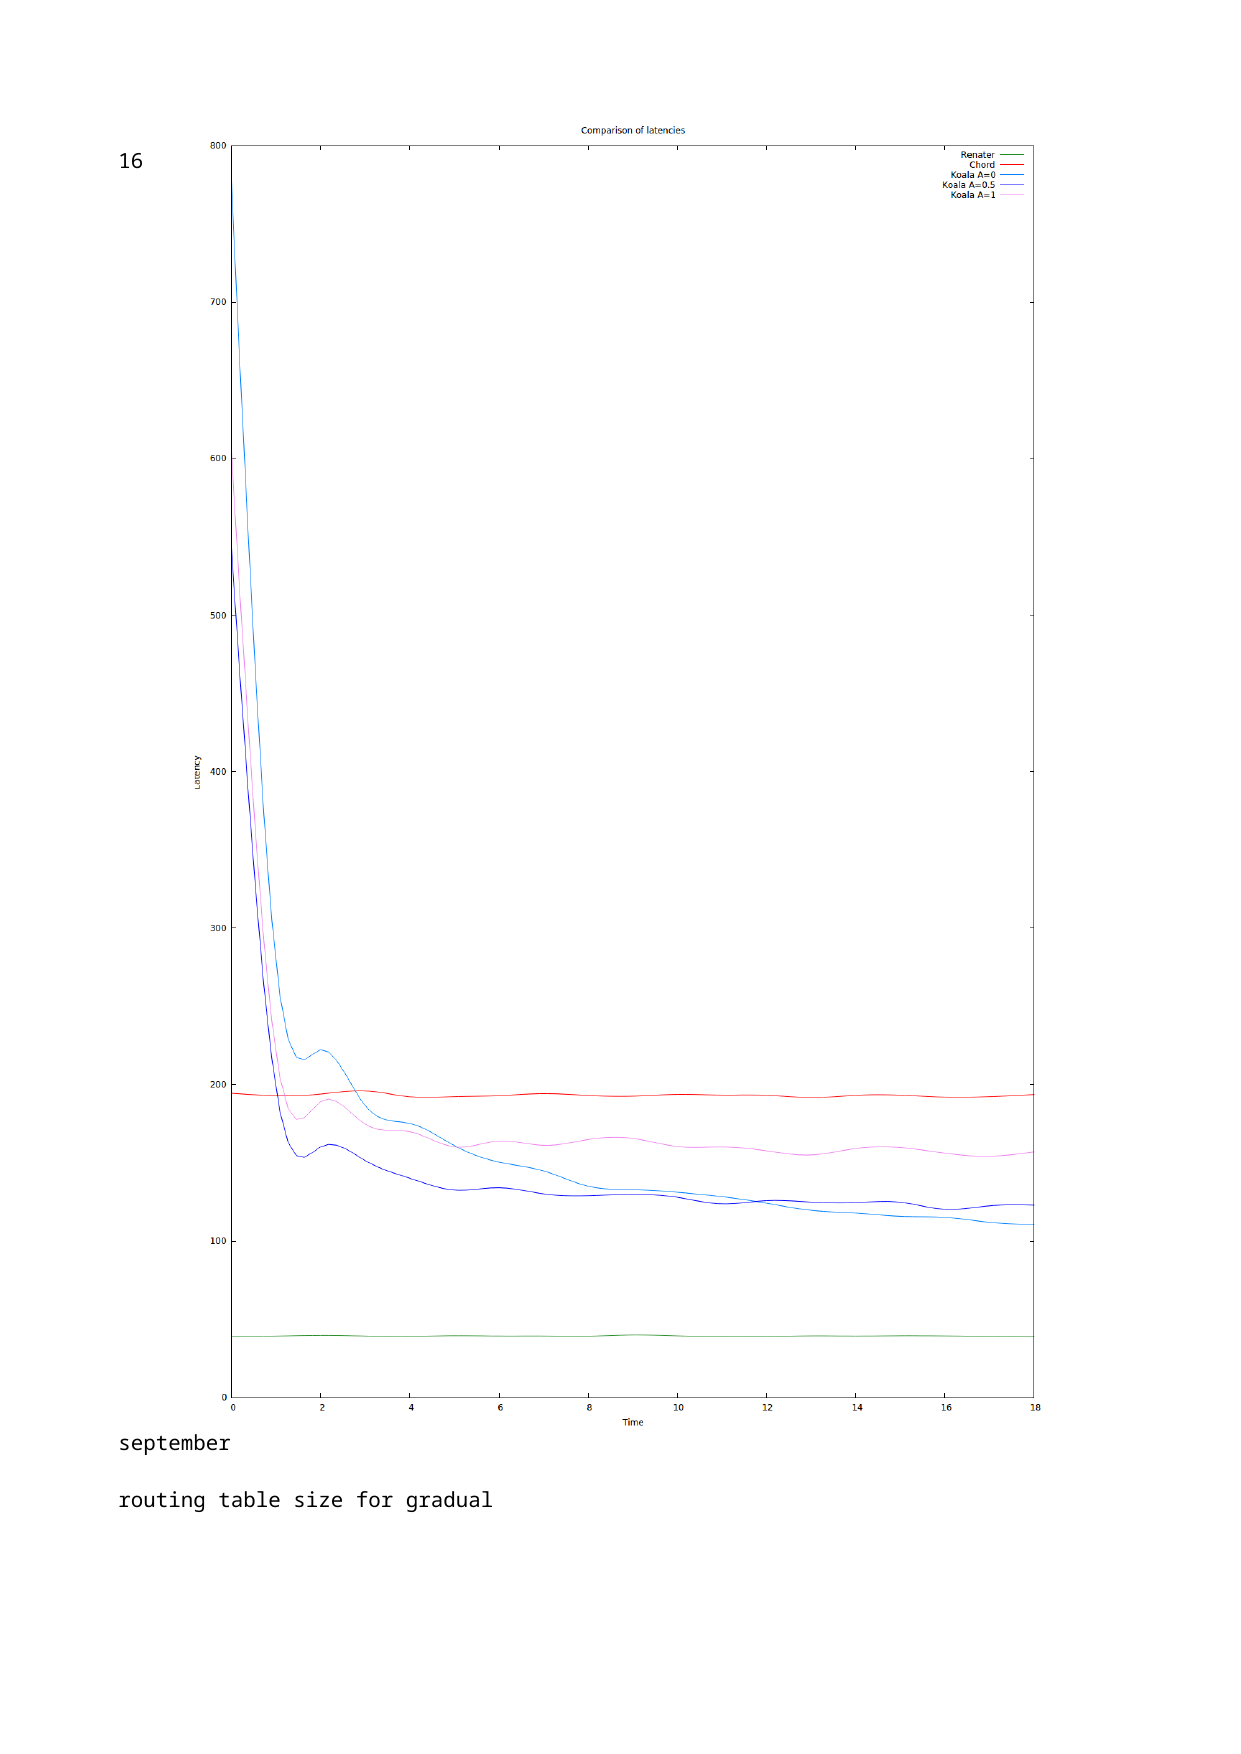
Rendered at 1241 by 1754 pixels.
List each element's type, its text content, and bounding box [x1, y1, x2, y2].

text routing table size for gradual [118, 1485, 1122, 1513]
text 16 september [118, 147, 1122, 1456]
picture [194, 118, 1046, 1428]
